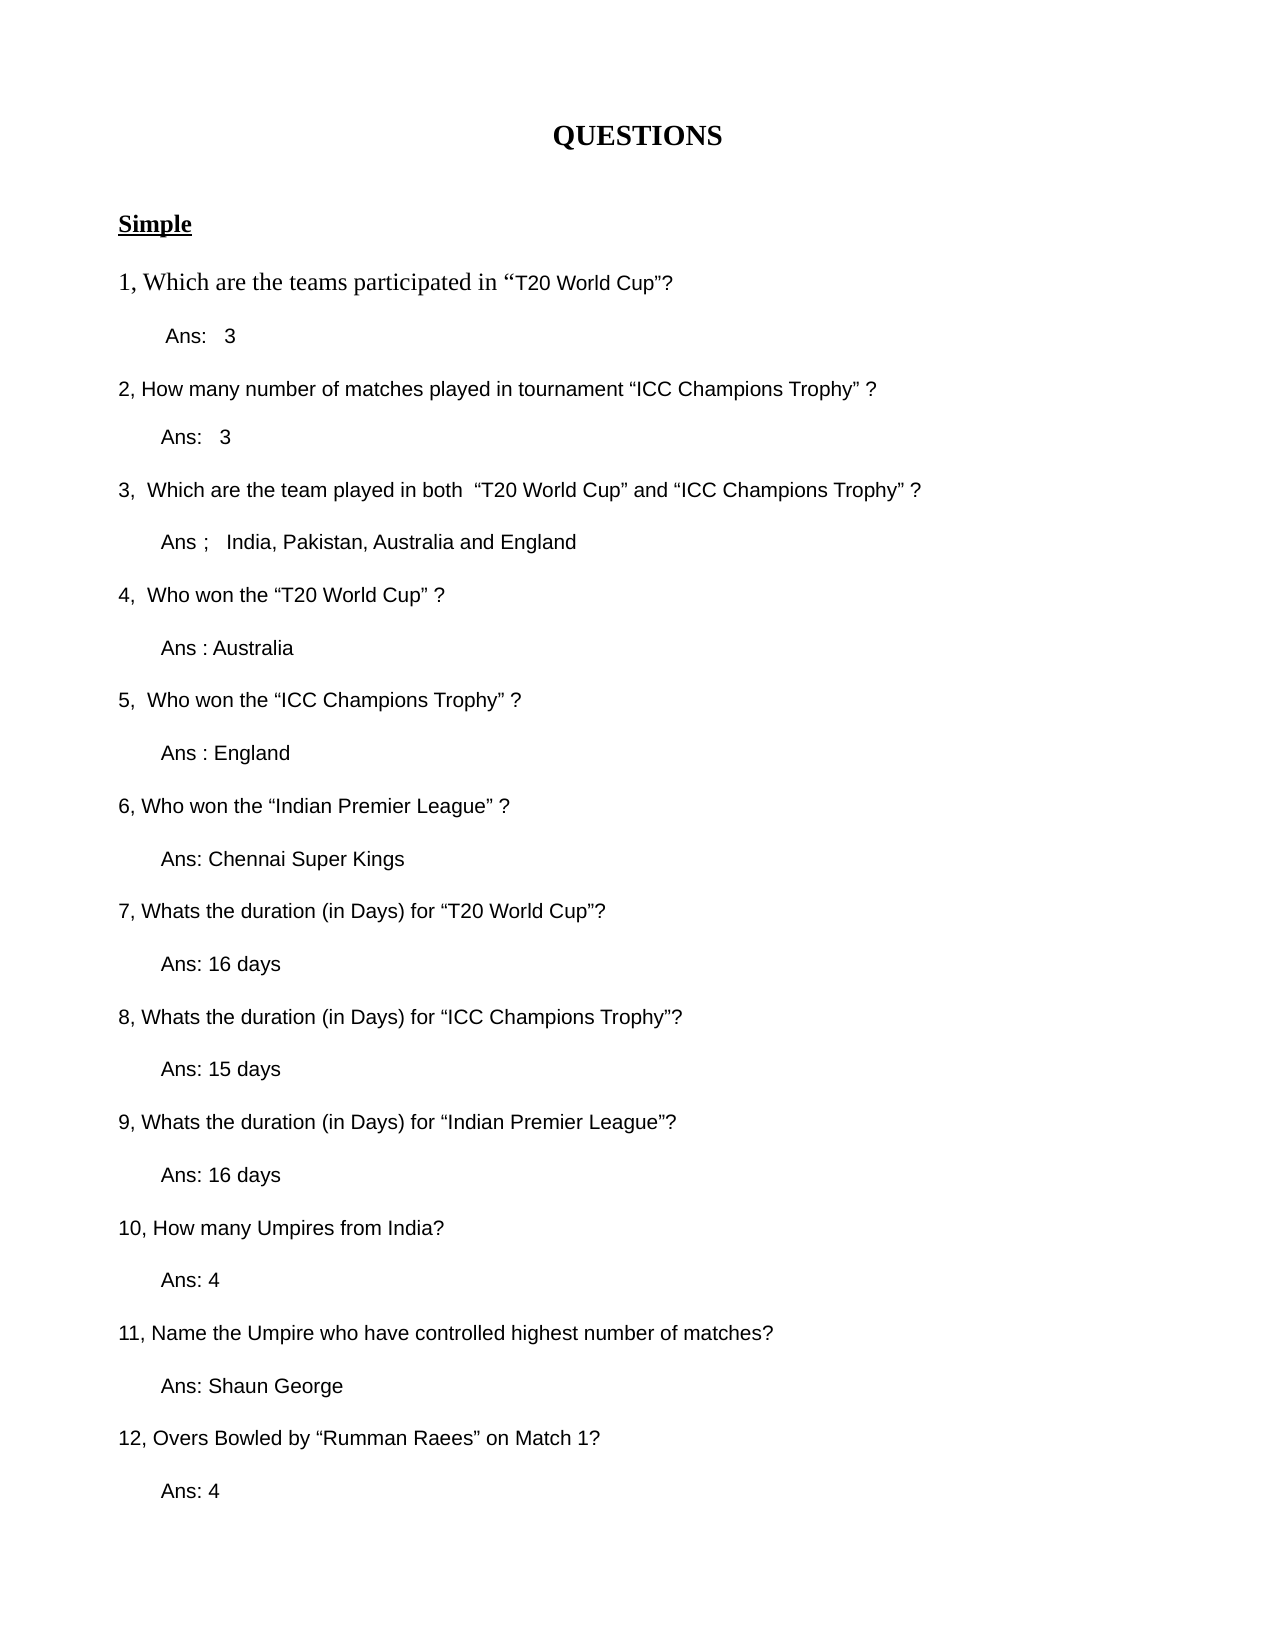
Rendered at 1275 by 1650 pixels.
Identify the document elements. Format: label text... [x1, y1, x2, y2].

text Ans: 15 days [118, 1057, 1157, 1081]
text 6, Who won the “Indian Premier League” ? [118, 794, 1157, 818]
text Ans: Chennai Super Kings [118, 846, 1157, 870]
text 3, Which are the team played in both “T20 World Cup” and “ICC Champions Trophy” ? [118, 477, 1157, 501]
text Simple [118, 209, 1157, 238]
text 8, Whats the duration (in Days) for “ICC Champions Trophy”? [118, 1004, 1157, 1028]
text 2, How many number of matches played in tournament “ICC Champions Trophy” ? [118, 377, 1157, 401]
text 10, How many Umpires from India? [118, 1215, 1157, 1239]
text 7, Whats the duration (in Days) for “T20 World Cup”? [118, 899, 1157, 923]
text 12, Overs Bowled by “Rumman Raees” on Match 1? [118, 1426, 1157, 1450]
text Ans: 3 [118, 324, 1157, 348]
text Ans: Shaun George [118, 1373, 1157, 1397]
text 9, Whats the duration (in Days) for “Indian Premier League”? [118, 1110, 1157, 1134]
text 11, Name the Umpire who have controlled highest number of matches? [118, 1321, 1157, 1345]
text Ans : Australia [118, 636, 1157, 659]
text QUESTIONS [118, 118, 1157, 152]
text Ans: 4 [118, 1268, 1157, 1292]
text 1, Which are the teams participated in “T20 World Cup”? [118, 267, 1157, 295]
text Ans: 16 days [118, 1163, 1157, 1187]
text Ans ; India, Pakistan, Australia and England [118, 530, 1157, 554]
text Ans: 3 [118, 425, 1157, 449]
text Ans : England [118, 741, 1157, 765]
text Ans: 4 [118, 1479, 1157, 1503]
text Ans: 16 days [118, 952, 1157, 976]
text 4, Who won the “T20 World Cup” ? [118, 583, 1157, 607]
text 5, Who won the “ICC Champions Trophy” ? [118, 688, 1157, 712]
